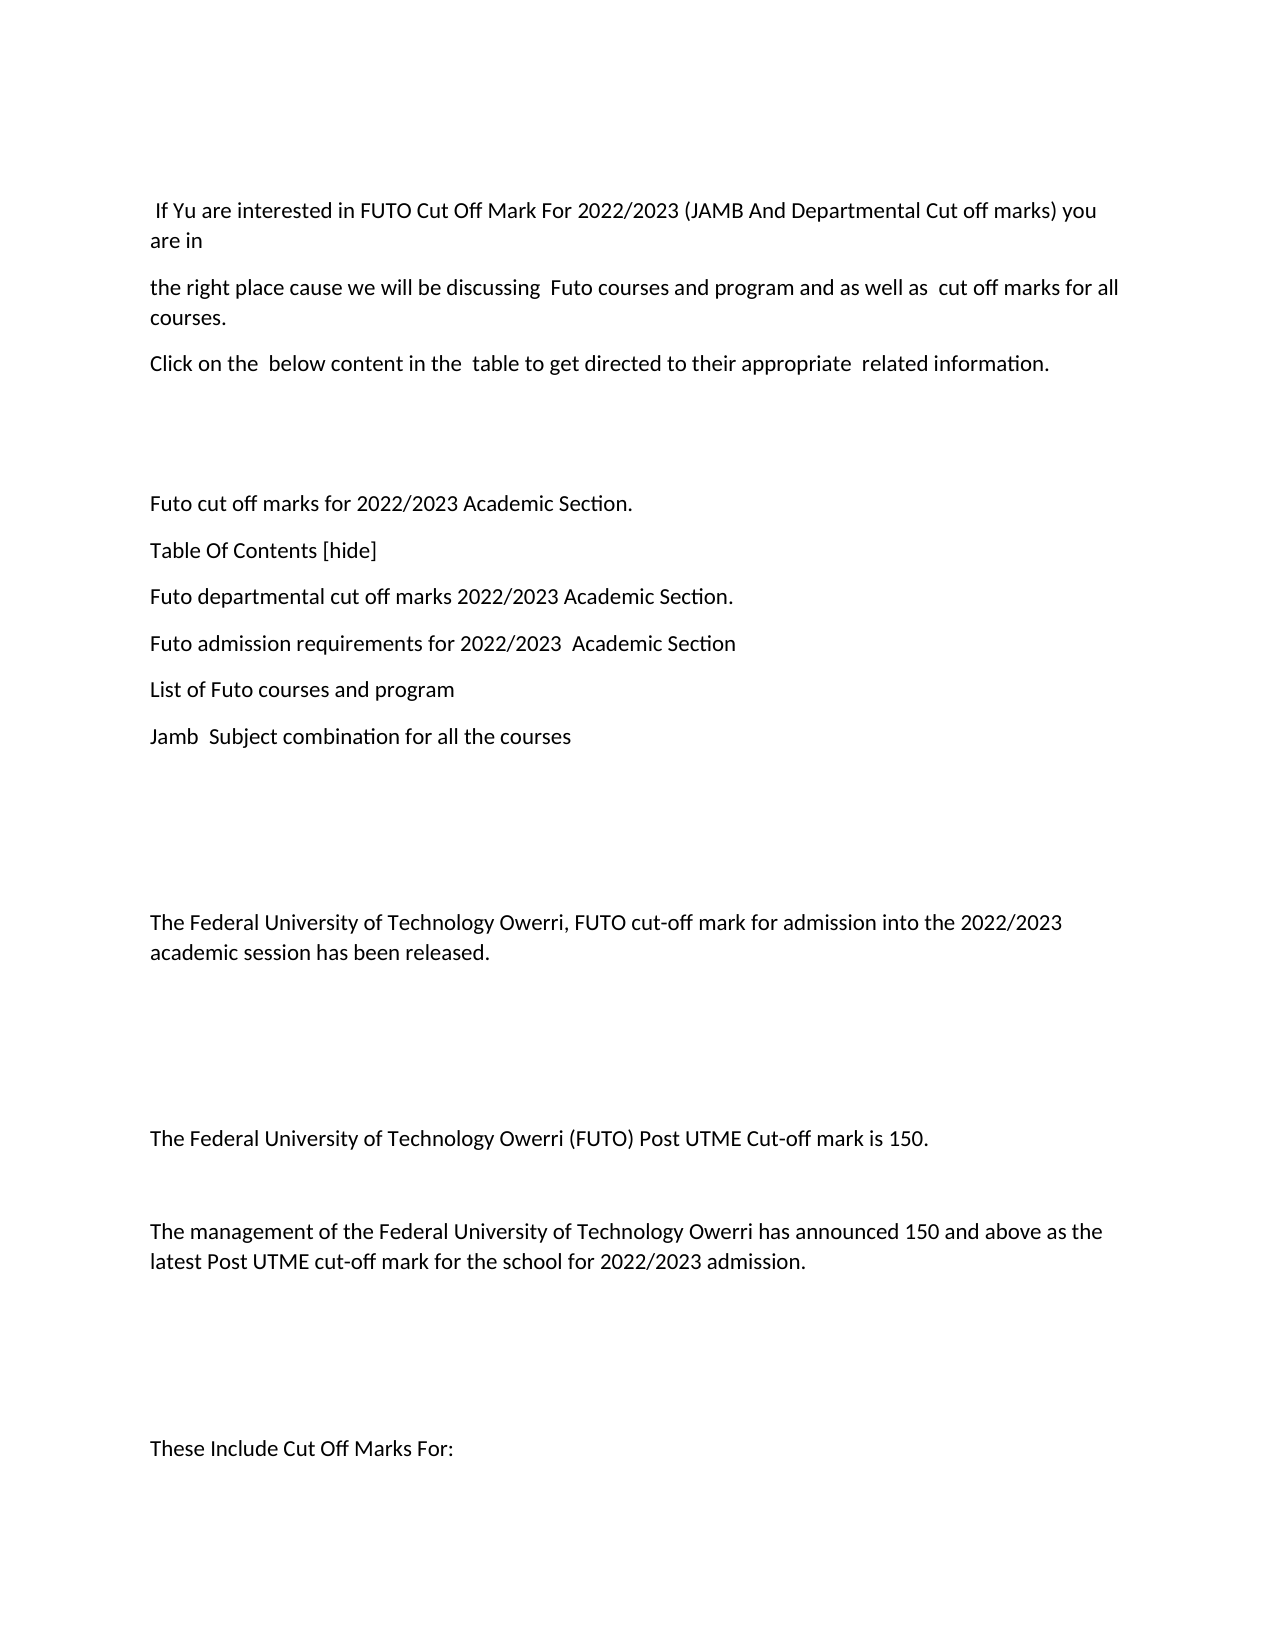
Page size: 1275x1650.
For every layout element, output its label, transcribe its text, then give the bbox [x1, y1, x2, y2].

text Futo cut off marks for 2022/2023 Academic Section. [150, 489, 1125, 517]
text Futo admission requirements for 2022/2023 Academic Section [150, 629, 1125, 657]
text Click on the below content in the table to get directed to their appropriate related information. [150, 349, 1125, 377]
text If Yu are interested in FUTO Cut Off Mark For 2022/2023 (JAMB And Departmental Cut off marks) you are in [150, 197, 1125, 254]
text Jamb Subject combination for all the courses [150, 722, 1125, 750]
text The Federal University of Technology Owerri, FUTO cut-off mark for admission into the 2022/2023 academic session has been released. [150, 908, 1125, 966]
text The Federal University of Technology Owerri (FUTO) Post UTME Cut-off mark is 150. [150, 1124, 1125, 1152]
text List of Futo courses and program [150, 675, 1125, 703]
text Futo departmental cut off marks 2022/2023 Academic Section. [150, 582, 1125, 610]
text Table Of Contents [hide] [150, 536, 1125, 564]
text These Include Cut Off Marks For: [150, 1434, 1125, 1462]
text the right place cause we will be discussing Futo courses and program and as well as cut off marks for all courses. [150, 273, 1125, 331]
text The management of the Federal University of Technology Owerri has announced 150 and above as the latest Post UTME cut-off mark for the school for 2022/2023 admission. [150, 1217, 1125, 1275]
